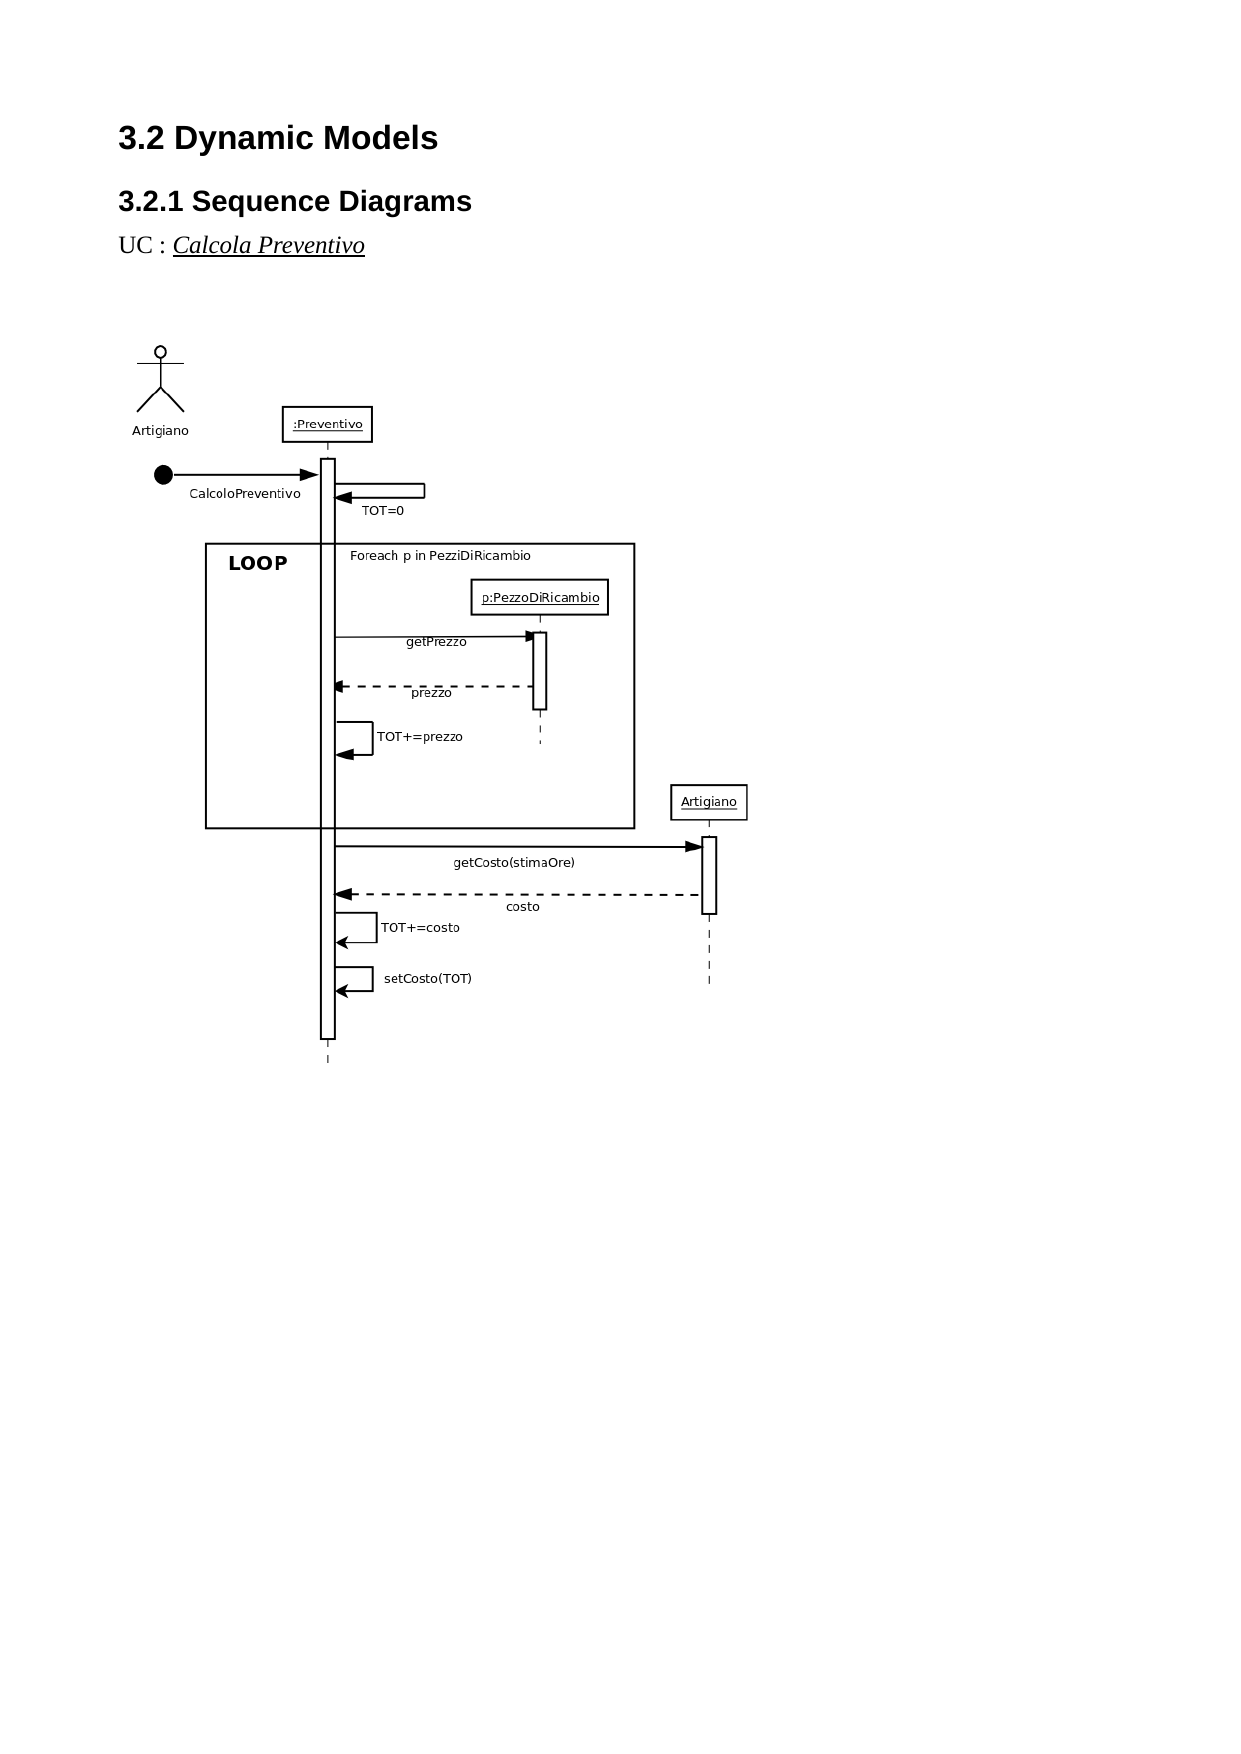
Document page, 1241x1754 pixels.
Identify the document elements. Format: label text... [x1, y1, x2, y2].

picture [132, 333, 748, 1064]
subtitle 3.2 Dynamic Models [118, 118, 1122, 157]
subtitle 3.2.1 Sequence Diagrams [118, 184, 1122, 218]
text UC : Calcola Preventivo [118, 230, 1122, 259]
